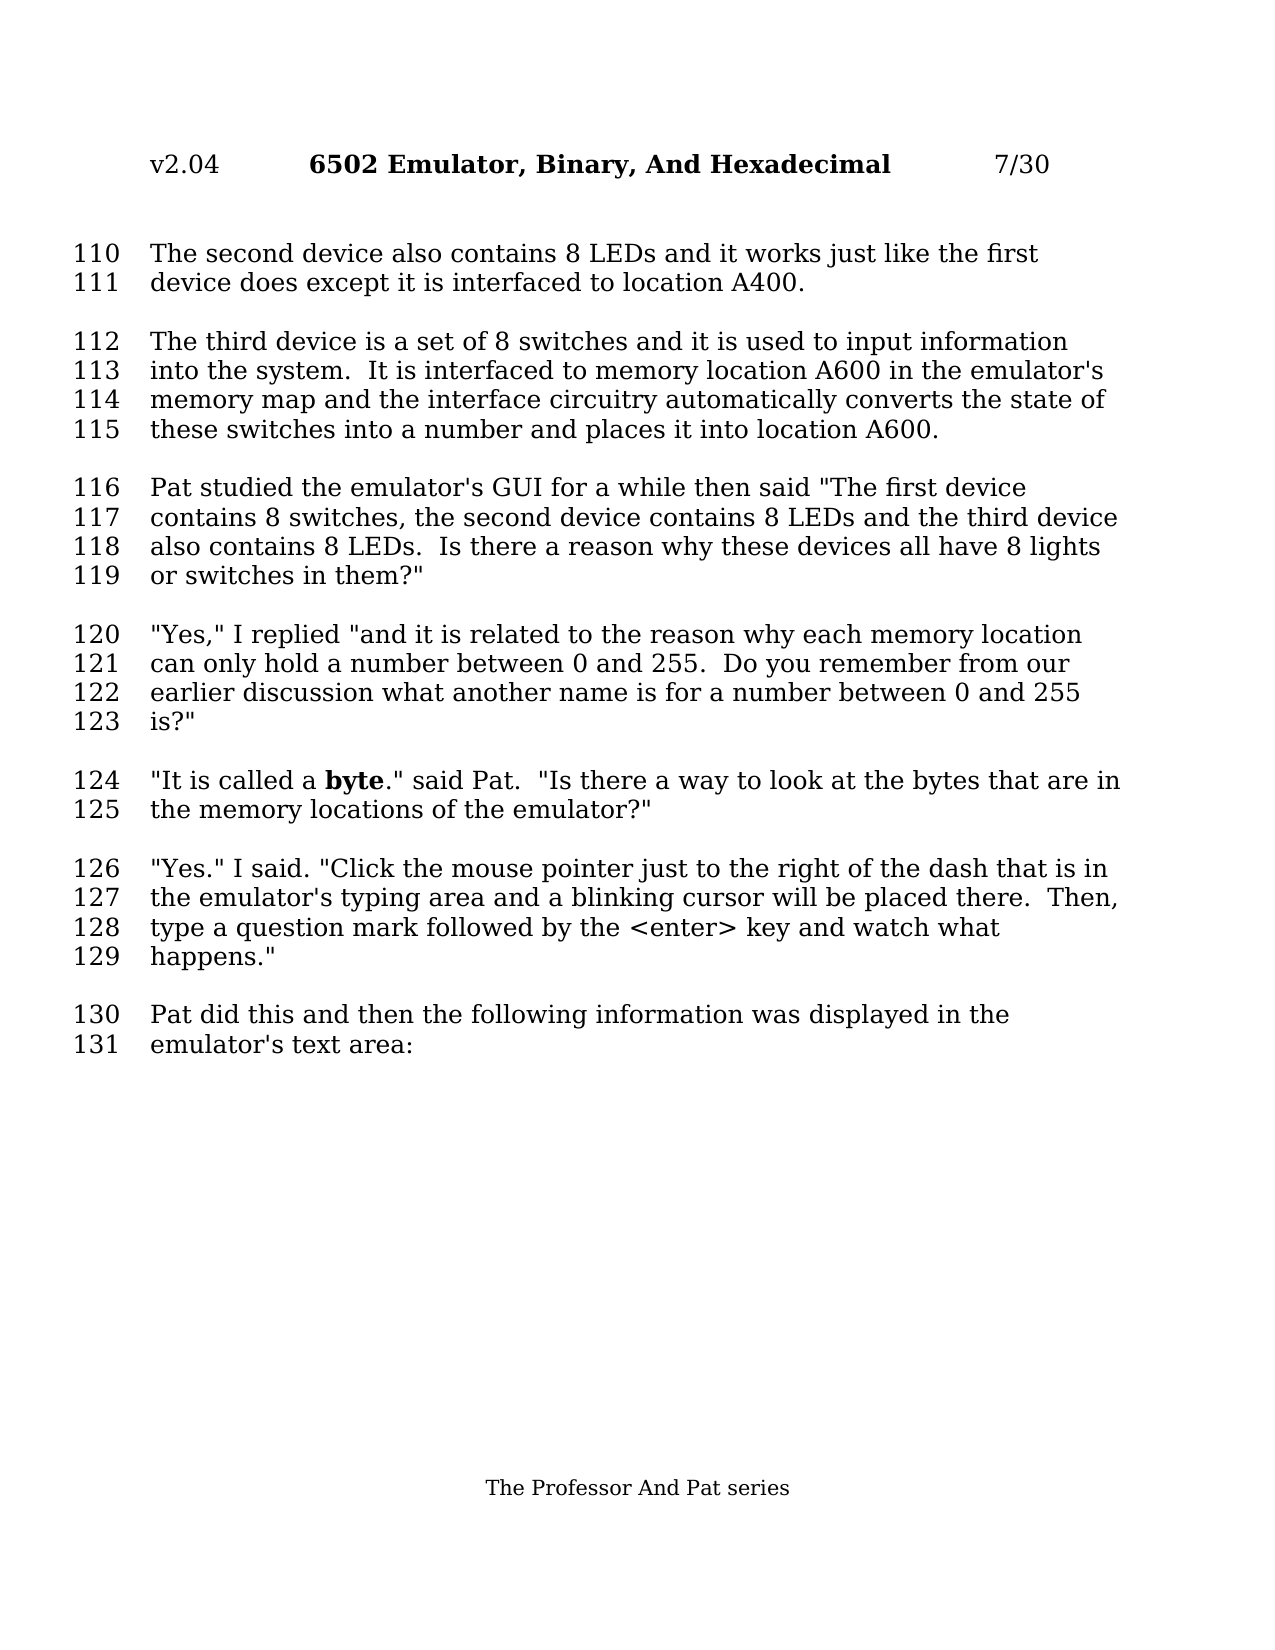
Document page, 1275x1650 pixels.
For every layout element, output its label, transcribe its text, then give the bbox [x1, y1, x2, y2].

text "Yes," I replied "and it is related to the reason why each memory location can only hold a number between 0 and 255. Do you remember from our earlier discussion what another name is for a number between 0 and 255 is?" [150, 620, 1125, 737]
text "Yes." I said. "Click the mouse pointer just to the right of the dash that is in the emulator's typing area and a blinking cursor will be placed there. Then, type a question mark followed by the <enter> key and watch what happens." [150, 854, 1125, 971]
text The second device also contains 8 LEDs and it works just like the first device does except it is interfaced to location A400. [150, 239, 1125, 298]
text The third device is a set of 8 switches and it is used to input information into the system. It is interfaced to memory location A600 in the emulator's memory map and the interface circuitry automatically converts the state of these switches into a number and places it into location A600. [150, 327, 1125, 444]
text "It is called a byte." said Pat. "Is there a way to look at the bytes that are in the memory locations of the emulator?" [150, 766, 1125, 825]
text Pat studied the emulator's GUI for a while then said "The first device contains 8 switches, the second device contains 8 LEDs and the third device also contains 8 LEDs. Is there a reason why these devices all have 8 lights or switches in them?" [150, 473, 1125, 591]
text Pat did this and then the following information was displayed in the emulator's text area: [150, 1001, 1125, 1059]
